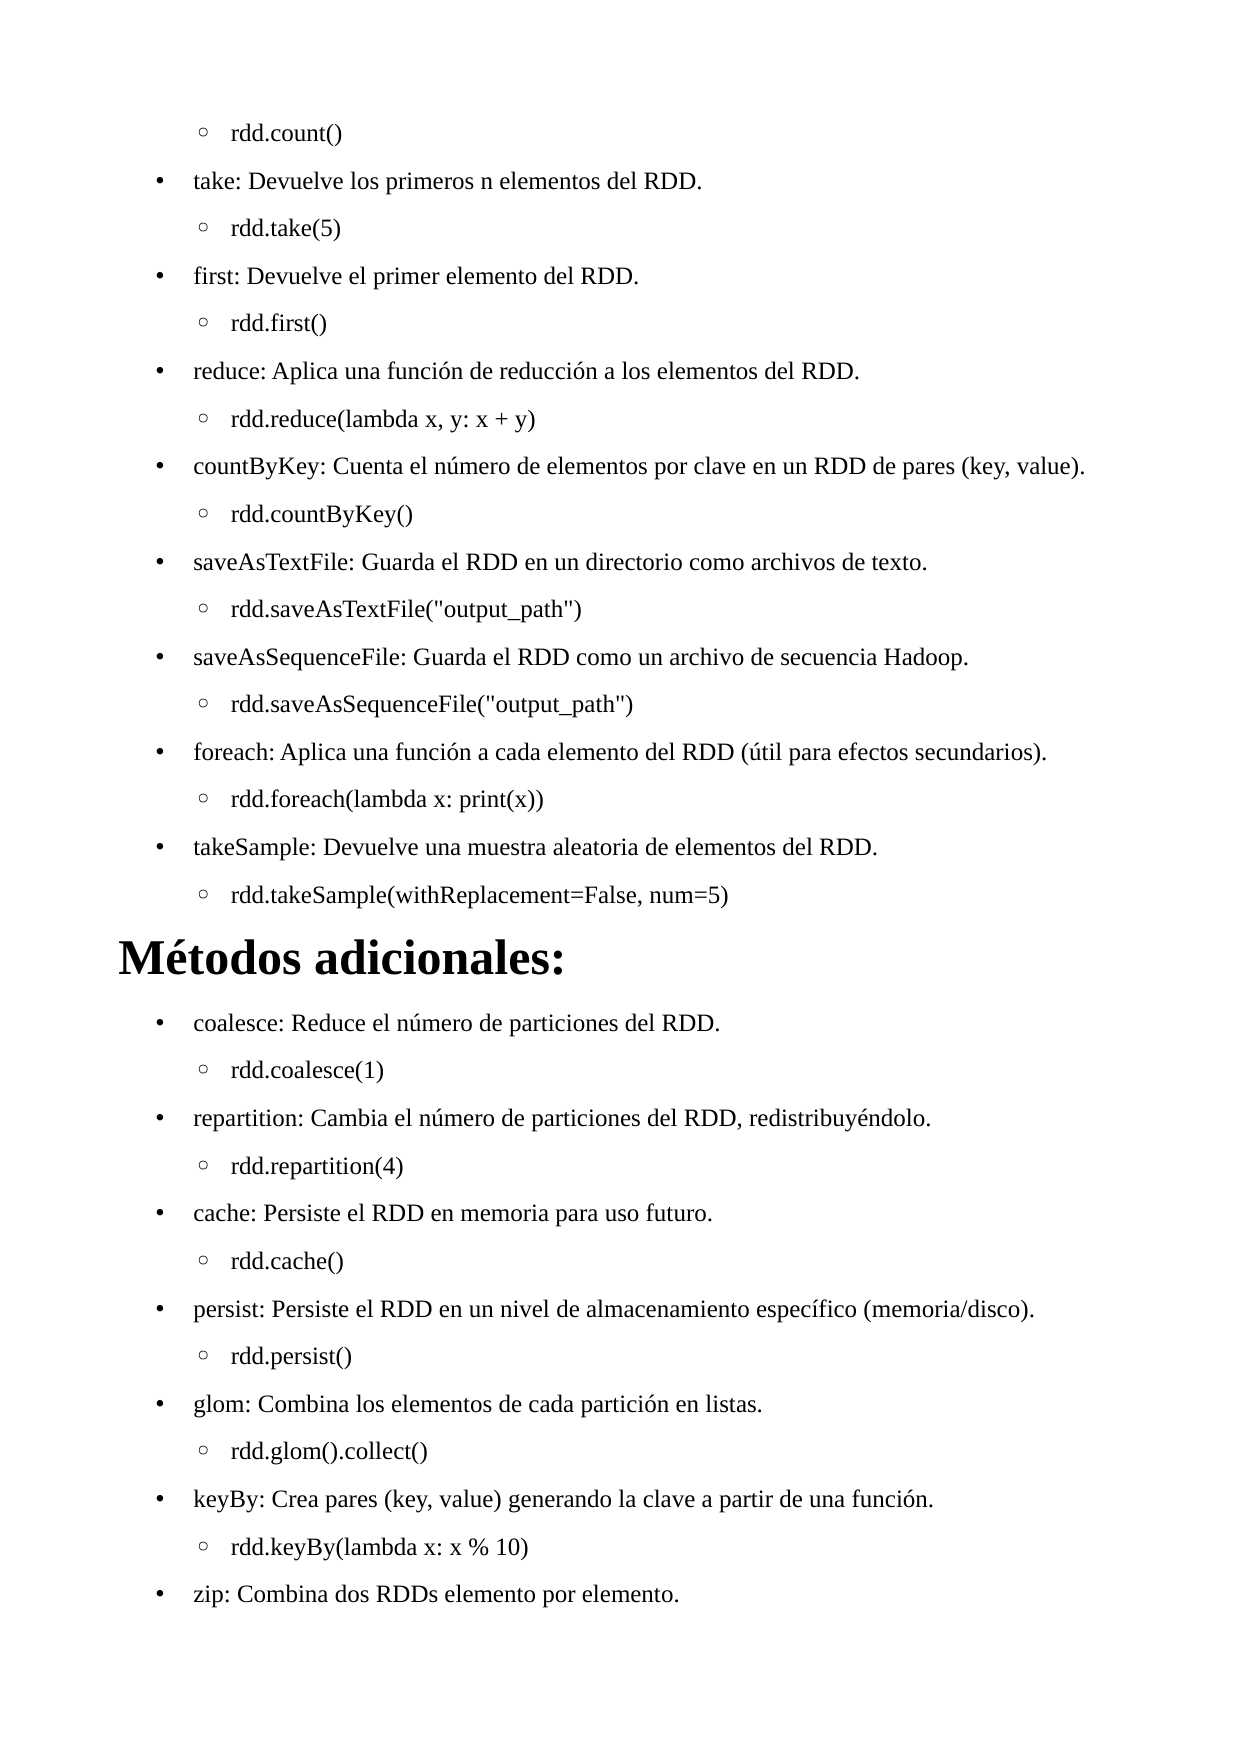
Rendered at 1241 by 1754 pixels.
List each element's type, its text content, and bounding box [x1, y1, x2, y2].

list reduce: Aplica una función de reducción a los elementos del RDD. [156, 356, 1122, 385]
list rdd.coalesce(1) [193, 1056, 1122, 1084]
list take: Devuelve los primeros n elementos del RDD. [156, 166, 1122, 194]
list persist: Persiste el RDD en un nivel de almacenamiento específico (memoria/disco). [156, 1294, 1122, 1322]
list saveAsSequenceFile: Guarda el RDD como un archivo de secuencia Hadoop. [156, 642, 1122, 671]
list rdd.take(5) [193, 213, 1122, 242]
text Métodos adicionales: [118, 927, 1122, 985]
list rdd.foreach(lambda x: print(x)) [193, 784, 1122, 813]
list repartition: Cambia el número de particiones del RDD, redistribuyéndolo. [156, 1103, 1122, 1132]
list rdd.countByKey() [193, 499, 1122, 528]
list glom: Combina los elementos de cada partición en listas. [156, 1389, 1122, 1418]
list rdd.saveAsTextFile("output_path") [193, 594, 1122, 623]
list rdd.persist() [193, 1341, 1122, 1370]
list cache: Persiste el RDD en memoria para uso futuro. [156, 1198, 1122, 1227]
list takeSample: Devuelve una muestra aleatoria de elementos del RDD. [156, 832, 1122, 861]
list rdd.glom().collect() [193, 1436, 1122, 1465]
list rdd.repartition(4) [193, 1151, 1122, 1179]
list rdd.keyBy(lambda x: x % 10) [193, 1532, 1122, 1560]
list coalesce: Reduce el número de particiones del RDD. [156, 1008, 1122, 1037]
list saveAsTextFile: Guarda el RDD en un directorio como archivos de texto. [156, 547, 1122, 575]
list rdd.takeSample(withReplacement=False, num=5) [193, 880, 1122, 908]
list rdd.saveAsSequenceFile("output_path") [193, 689, 1122, 718]
list foreach: Aplica una función a cada elemento del RDD (útil para efectos secundarios). [156, 737, 1122, 766]
list first: Devuelve el primer elemento del RDD. [156, 261, 1122, 290]
list zip: Combina dos RDDs elemento por elemento. [156, 1579, 1122, 1608]
list rdd.cache() [193, 1246, 1122, 1275]
list rdd.first() [193, 308, 1122, 337]
list rdd.reduce(lambda x, y: x + y) [193, 404, 1122, 432]
list keyBy: Crea pares (key, value) generando la clave a partir de una función. [156, 1484, 1122, 1513]
list rdd.count() [193, 118, 1122, 147]
list countByKey: Cuenta el número de elementos por clave en un RDD de pares (key, value). [156, 451, 1122, 480]
